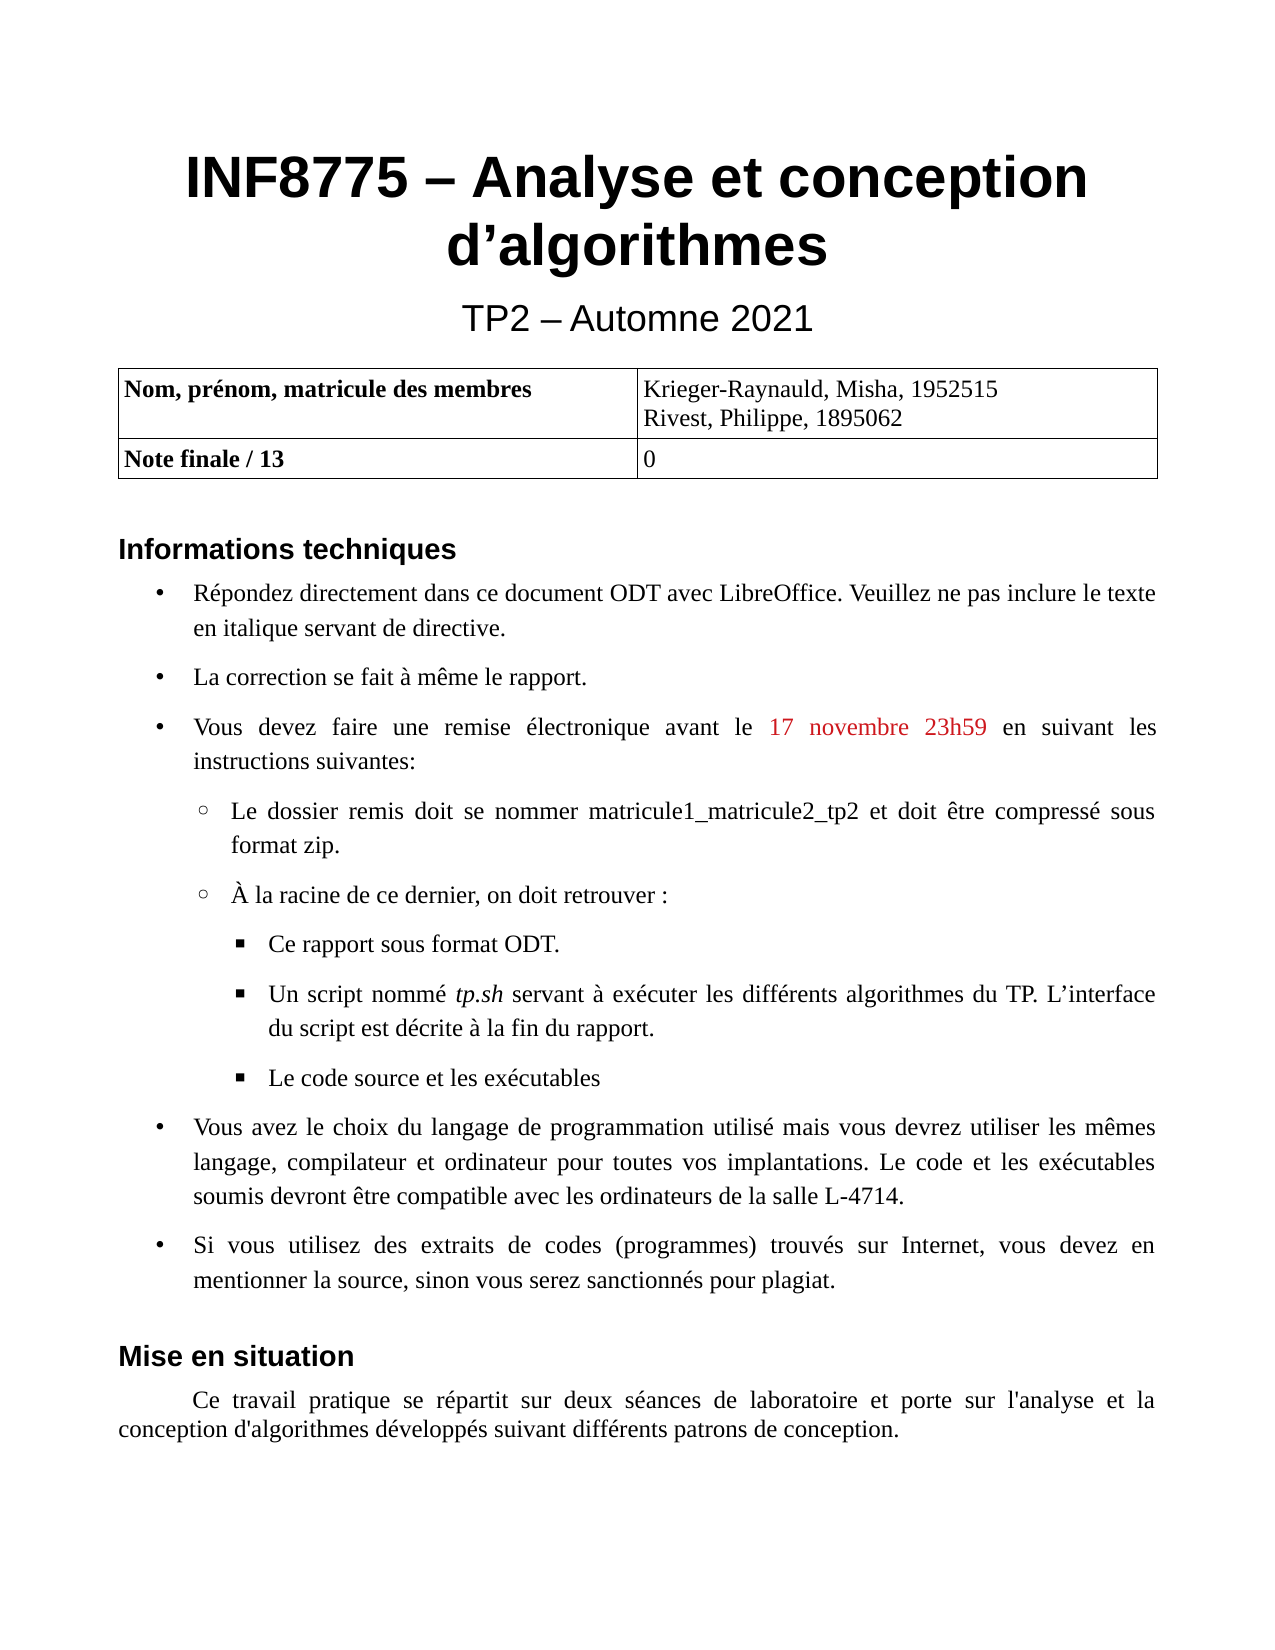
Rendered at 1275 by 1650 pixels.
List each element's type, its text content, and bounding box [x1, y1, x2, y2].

list Le code source et les exécutables [231, 1063, 1157, 1091]
table_cell Note finale / 13 [119, 439, 637, 478]
text Ce travail pratique se répartit sur deux séances de laboratoire et porte sur l'analyse et la conception d'algorithmes développés suivant différents patrons de conception. [118, 1385, 1157, 1443]
list Si vous utilisez des extraits de codes (programmes) trouvés sur Internet, vous devez en mentionner la source, sinon vous serez sanctionnés pour plagiat. [156, 1231, 1157, 1294]
text INF8775 – Analyse et conception d’algorithmes [118, 143, 1157, 277]
table_header Nom, prénom, matricule des membres [119, 369, 637, 437]
list Un script nommé tp.sh servant à exécuter les différents algorithmes du TP. L’interface du script est décrite à la fin du rapport. [231, 979, 1157, 1042]
subtitle Mise en situation [118, 1339, 1157, 1373]
list Vous avez le choix du langage de programmation utilisé mais vous devrez utiliser les mêmes langage, compilateur et ordinateur pour toutes vos implantations. Le code et les exécutables soumis devront être compatible avec les ordinateurs de la salle L-4714. [156, 1112, 1157, 1210]
list Répondez directement dans ce document ODT avec LibreOffice. Veuillez ne pas inclure le texte en italique servant de directive. [156, 578, 1157, 642]
table_cell 0 [638, 439, 1157, 478]
list Ce rapport sous format ODT. [231, 929, 1157, 958]
list Le dossier remis doit se nommer matricule1_matricule2_tp2 et doit être compressé sous format zip. [193, 796, 1157, 859]
table_header Krieger-Raynauld, Misha, 1952515 Rivest, Philippe, 1895062 [638, 369, 1157, 437]
list À la racine de ce dernier, on doit retrouver : [193, 880, 1157, 908]
text TP2 – Automne 2021 [118, 296, 1157, 339]
subtitle Informations techniques [118, 532, 1157, 566]
list Vous devez faire une remise électronique avant le 17 novembre 23h59 en suivant les instructions suivantes: [156, 712, 1157, 775]
list La correction se fait à même le rapport. [156, 662, 1157, 691]
